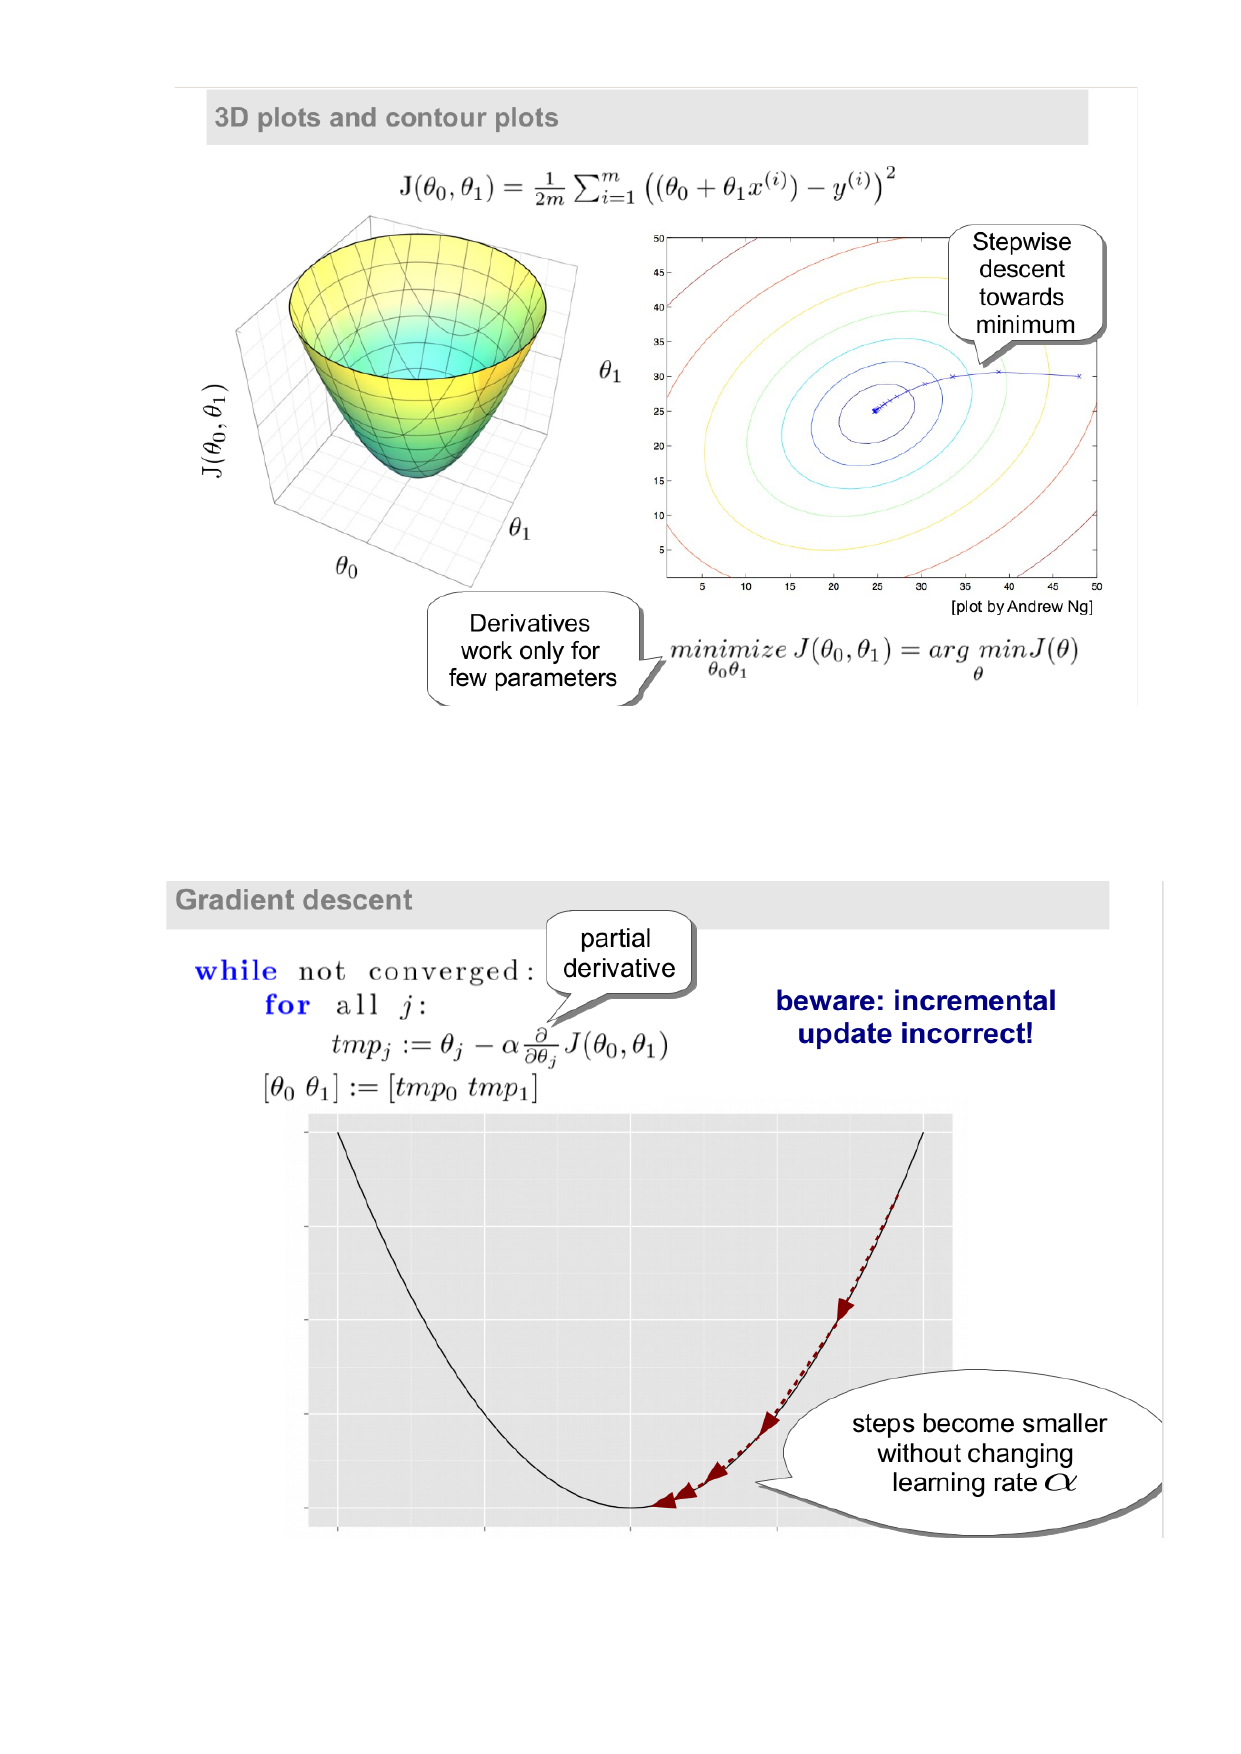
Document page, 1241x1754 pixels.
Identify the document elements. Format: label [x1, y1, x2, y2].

picture [174, 87, 1138, 693]
picture [130, 881, 1164, 1538]
